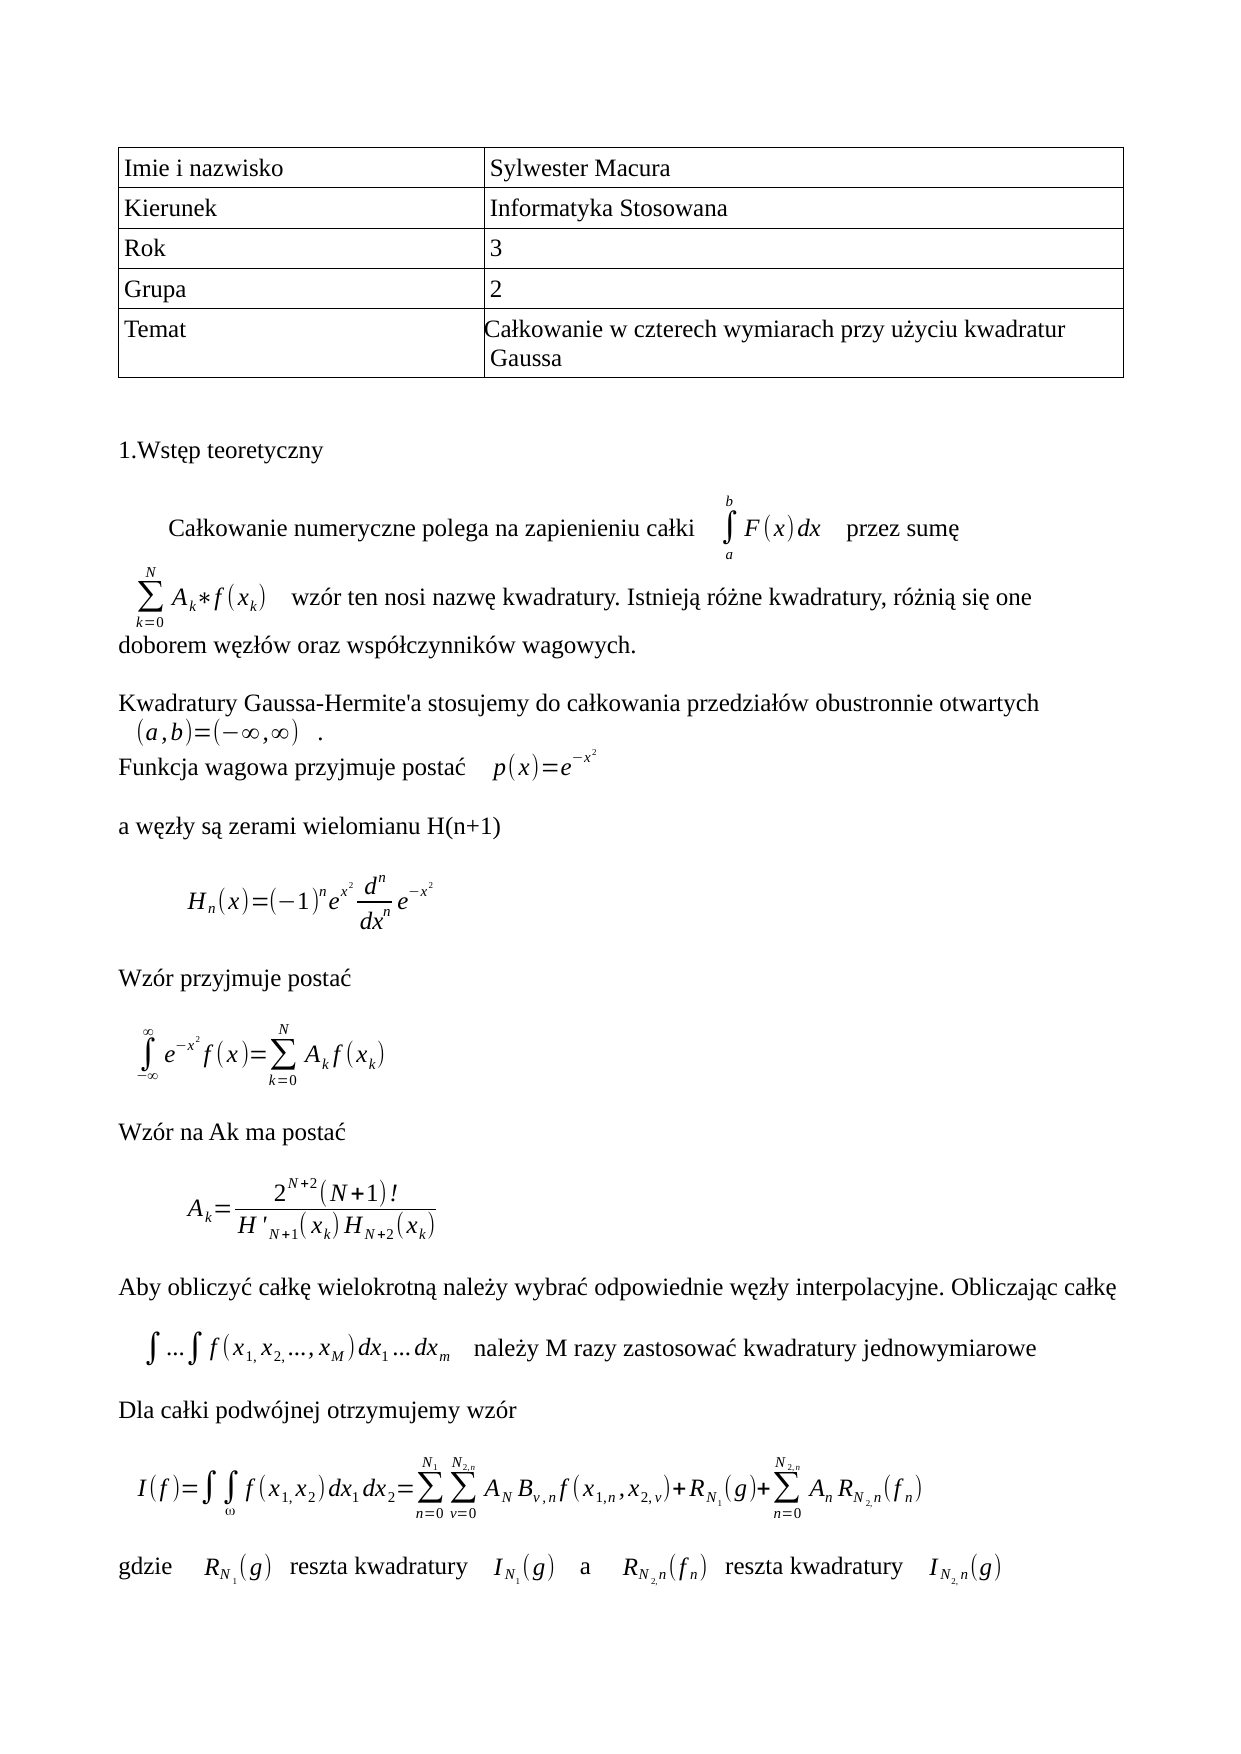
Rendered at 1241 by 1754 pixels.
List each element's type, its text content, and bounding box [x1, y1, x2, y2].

table_cell Całkowanie w czterech wymiarach przy użyciu kwadratur Gaussa [485, 309, 1123, 377]
table_header Imie i nazwisko [119, 148, 484, 187]
table_cell Grupa [119, 269, 484, 308]
text a węzły są zerami wielomianu H(n+1) [118, 811, 1122, 840]
table_cell 3 [485, 229, 1123, 268]
text gdzie reszta kwadratury a reszta kwadratury [118, 1551, 1122, 1586]
text 1.Wstęp teoretyczny [118, 435, 1122, 463]
text Funkcja wagowa przyjmuje postać [118, 747, 1122, 782]
table_cell Rok [119, 229, 484, 268]
table_cell Temat [119, 309, 484, 377]
table_cell Informatyka Stosowana [485, 188, 1123, 227]
text należy M razy zastosować kwadratury jednowymiarowe [118, 1329, 1122, 1367]
table_cell 2 [485, 269, 1123, 308]
table_header Sylwester Macura [485, 148, 1123, 187]
text Wzór na Ak ma postać [118, 1117, 1122, 1146]
text Dla całki podwójnej otrzymujemy wzór [118, 1395, 1122, 1424]
text Kwadratury Gaussa-Hermite'a stosujemy do całkowania przedziałów obustronnie otwartych . [118, 688, 1122, 747]
text Wzór przyjmuje postać [118, 963, 1122, 992]
text Całkowanie numeryczne polega na zapienieniu całki przez sumę wzór ten nosi nazwę kwadratury. Istnieją różne kwadratury, różnią się one doborem węzłów oraz współczynników wagowych. [118, 492, 1122, 659]
table_cell Kierunek [119, 188, 484, 227]
text Aby obliczyć całkę wielokrotną należy wybrać odpowiednie węzły interpolacyjne. Obliczając całkę [118, 1272, 1122, 1300]
